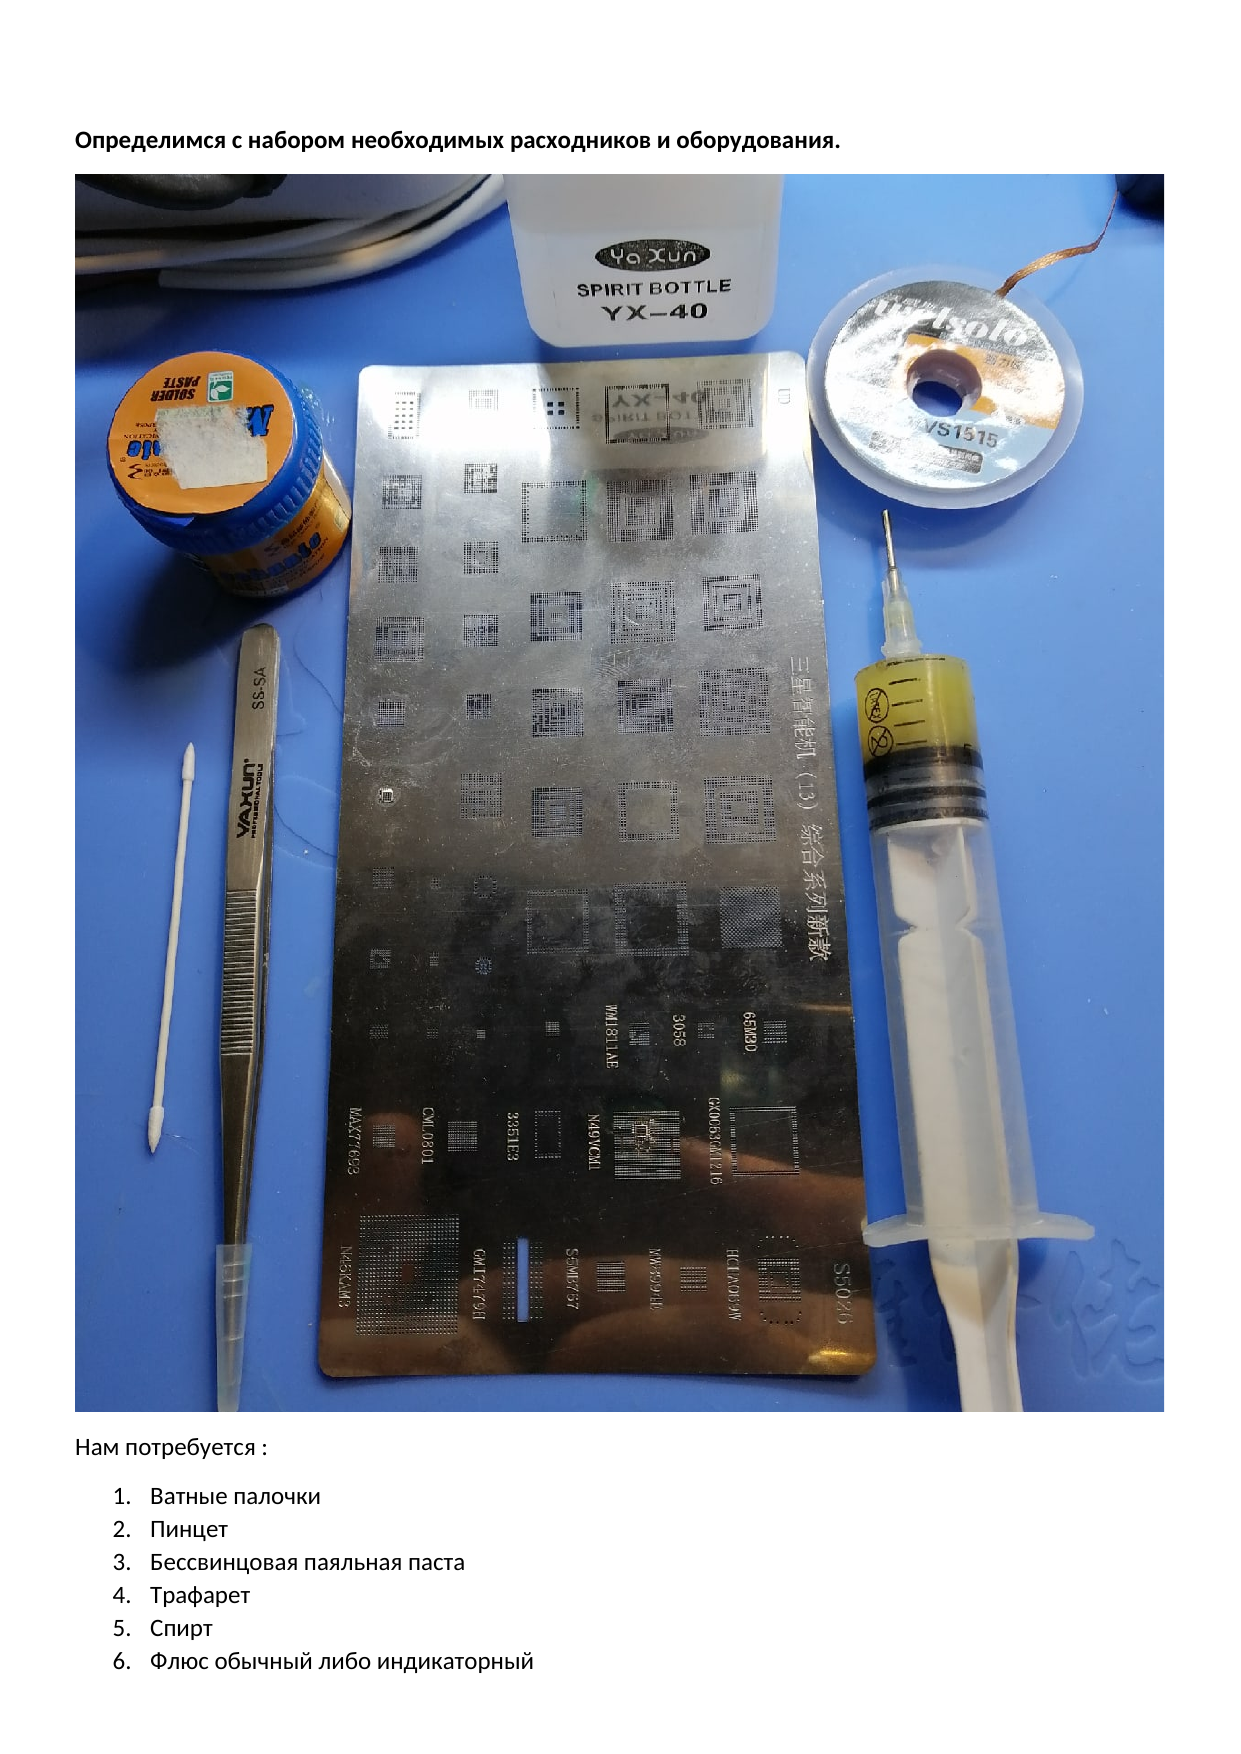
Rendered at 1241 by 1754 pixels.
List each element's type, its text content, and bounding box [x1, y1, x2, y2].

list Флюс обычный либо индикаторный [112, 1645, 1165, 1675]
list Ватные палочки [112, 1480, 1165, 1511]
list Пинцет [112, 1513, 1165, 1544]
text Определимся с набором необходимых расходников и оборудования. [75, 124, 1165, 155]
list Трафарет [112, 1579, 1165, 1609]
list Спирт [112, 1612, 1165, 1642]
text Нам потребуется : [75, 1431, 1165, 1461]
picture [75, 174, 1165, 1412]
list Бессвинцовая паяльная паста [112, 1546, 1165, 1577]
